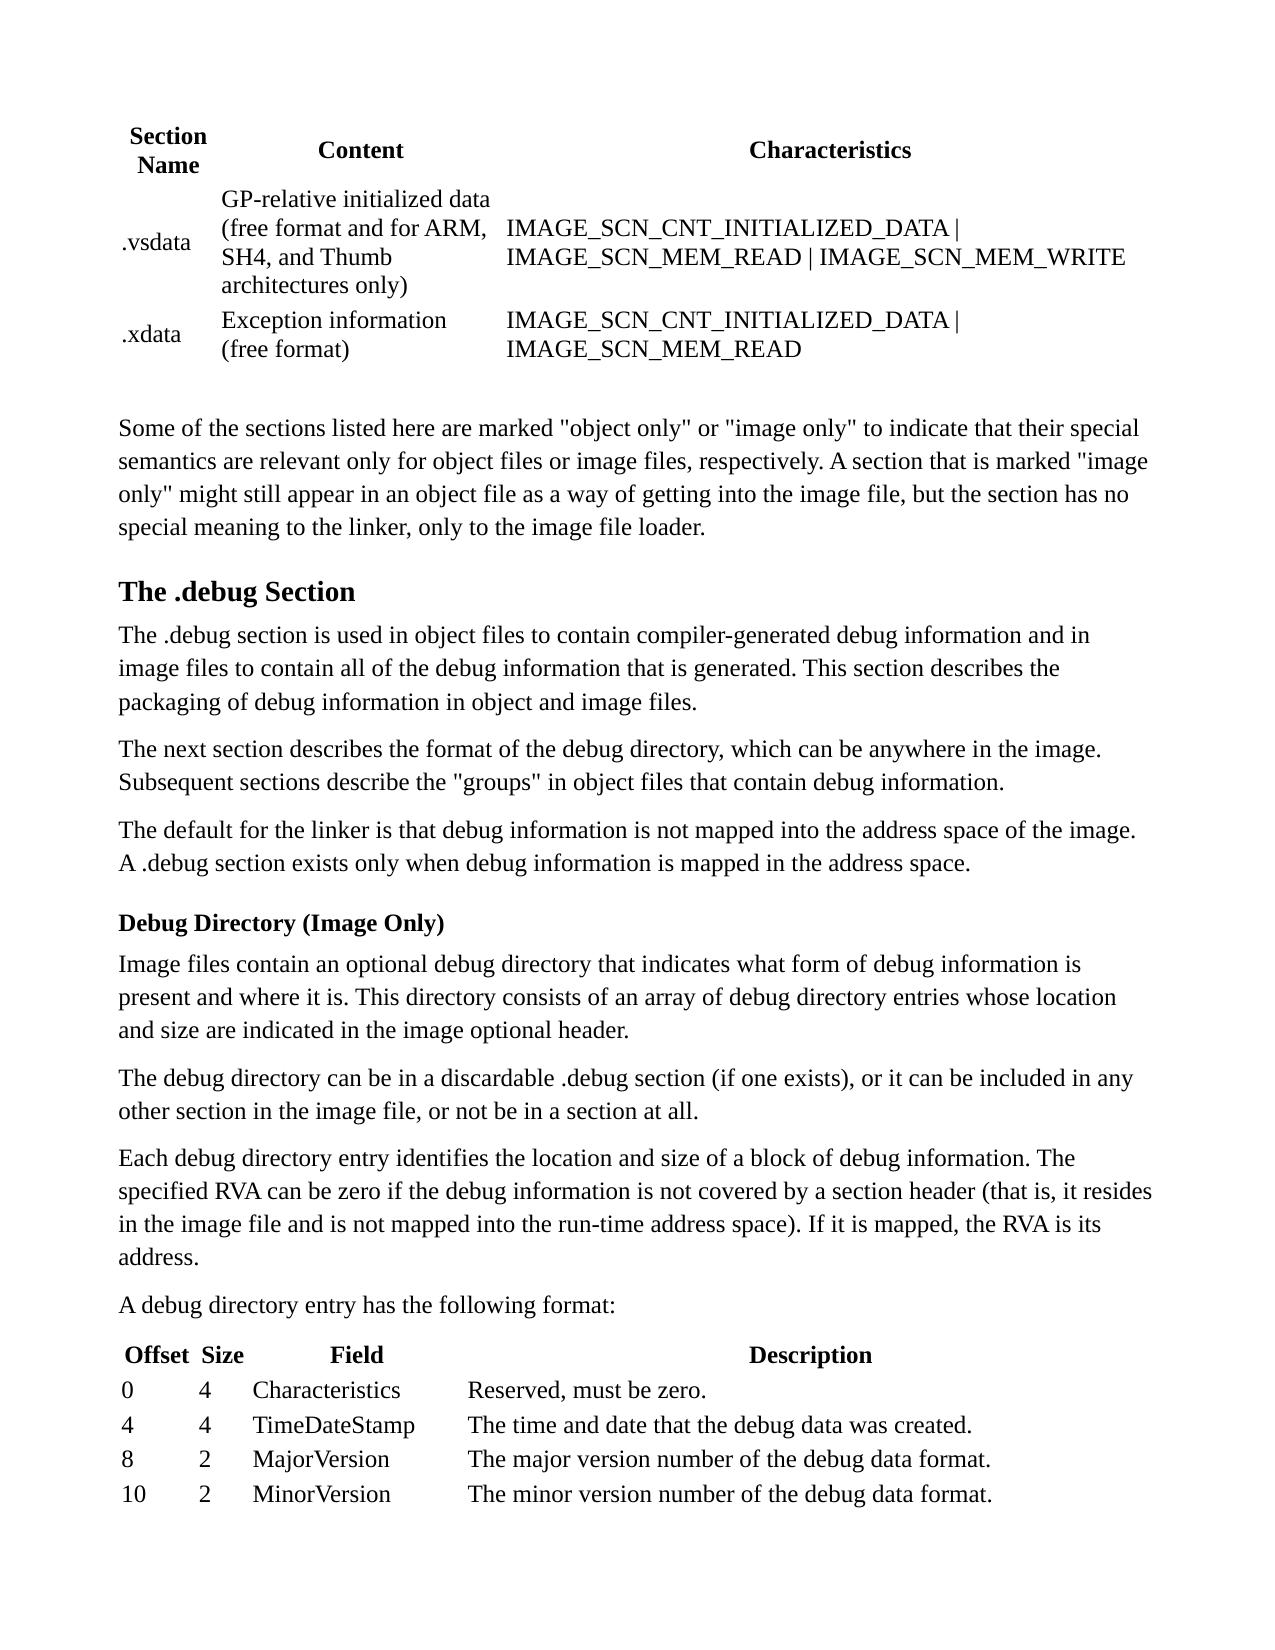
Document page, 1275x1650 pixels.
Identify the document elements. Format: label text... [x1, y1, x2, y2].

table_cell 8 [118, 1441, 196, 1476]
table_header Field [249, 1338, 464, 1372]
table_cell .xdata [118, 302, 218, 366]
table_cell 2 [196, 1476, 249, 1511]
table_cell MinorVersion [249, 1476, 464, 1511]
table_header Section Name [118, 118, 218, 181]
subtitle The .debug Section [118, 574, 1157, 608]
table_cell 4 [196, 1372, 249, 1407]
text Some of the sections listed here are marked "object only" or "image only" to indicate that their special semantics are relevant only for object files or image files, respectively. A section that is marked "image only" might still appear in an object file as a way of getting into the image file, but the section has no special meaning to the linker, only to the image file loader. [118, 413, 1157, 541]
text Image files contain an optional debug directory that indicates what form of debug information is present and where it is. This directory consists of an array of debug directory entries whose location and size are indicated in the image optional header. [118, 949, 1157, 1044]
table_cell Exception information (free format) [218, 302, 503, 366]
text The default for the linker is that debug information is not mapped into the address space of the image. A .debug section exists only when debug information is mapped in the address space. [118, 815, 1157, 877]
table_cell IMAGE_SCN_CNT_INITIALIZED_DATA | IMAGE_SCN_MEM_READ [503, 302, 1157, 366]
table_cell MajorVersion [249, 1441, 464, 1476]
text The next section describes the format of the debug directory, which can be anywhere in the image. Subsequent sections describe the "groups" in object files that contain debug information. [118, 734, 1157, 796]
table_cell 0 [118, 1372, 196, 1407]
text The .debug section is used in object files to contain compiler-generated debug information and in image files to contain all of the debug information that is generated. This section describes the packaging of debug information in object and image files. [118, 621, 1157, 715]
table_cell Characteristics [249, 1372, 464, 1407]
table_cell The time and date that the debug data was created. [464, 1407, 1157, 1441]
text Each debug directory entry identifies the location and size of a block of debug information. The specified RVA can be zero if the debug information is not covered by a section header (that is, it resides in the image file and is not mapped into the run-time address space). If it is mapped, the RVA is its address. [118, 1143, 1157, 1271]
text A debug directory entry has the following format: [118, 1290, 1157, 1319]
table_cell .vsdata [118, 181, 218, 302]
subtitle Debug Directory (Image Only) [118, 908, 1157, 937]
table_cell Reserved, must be zero. [464, 1372, 1157, 1407]
table_cell 2 [196, 1441, 249, 1476]
table_cell The minor version number of the debug data format. [464, 1476, 1157, 1511]
table_cell GP-relative initialized data (free format and for ARM, SH4, and Thumb architectures only) [218, 181, 503, 302]
table_cell TimeDateStamp [249, 1407, 464, 1441]
table_cell 4 [118, 1407, 196, 1441]
table_header Offset [118, 1338, 196, 1372]
text The debug directory can be in a discardable .debug section (if one exists), or it can be included in any other section in the image file, or not be in a section at all. [118, 1063, 1157, 1124]
table_cell 4 [196, 1407, 249, 1441]
table_header Size [196, 1338, 249, 1372]
table_cell The major version number of the debug data format. [464, 1441, 1157, 1476]
table_cell IMAGE_SCN_CNT_INITIALIZED_DATA | IMAGE_SCN_MEM_READ | IMAGE_SCN_MEM_WRITE [503, 181, 1157, 302]
table_cell 10 [118, 1476, 196, 1511]
table_header Characteristics [503, 118, 1157, 181]
table_header Description [464, 1338, 1157, 1372]
table_header Content [218, 118, 503, 181]
